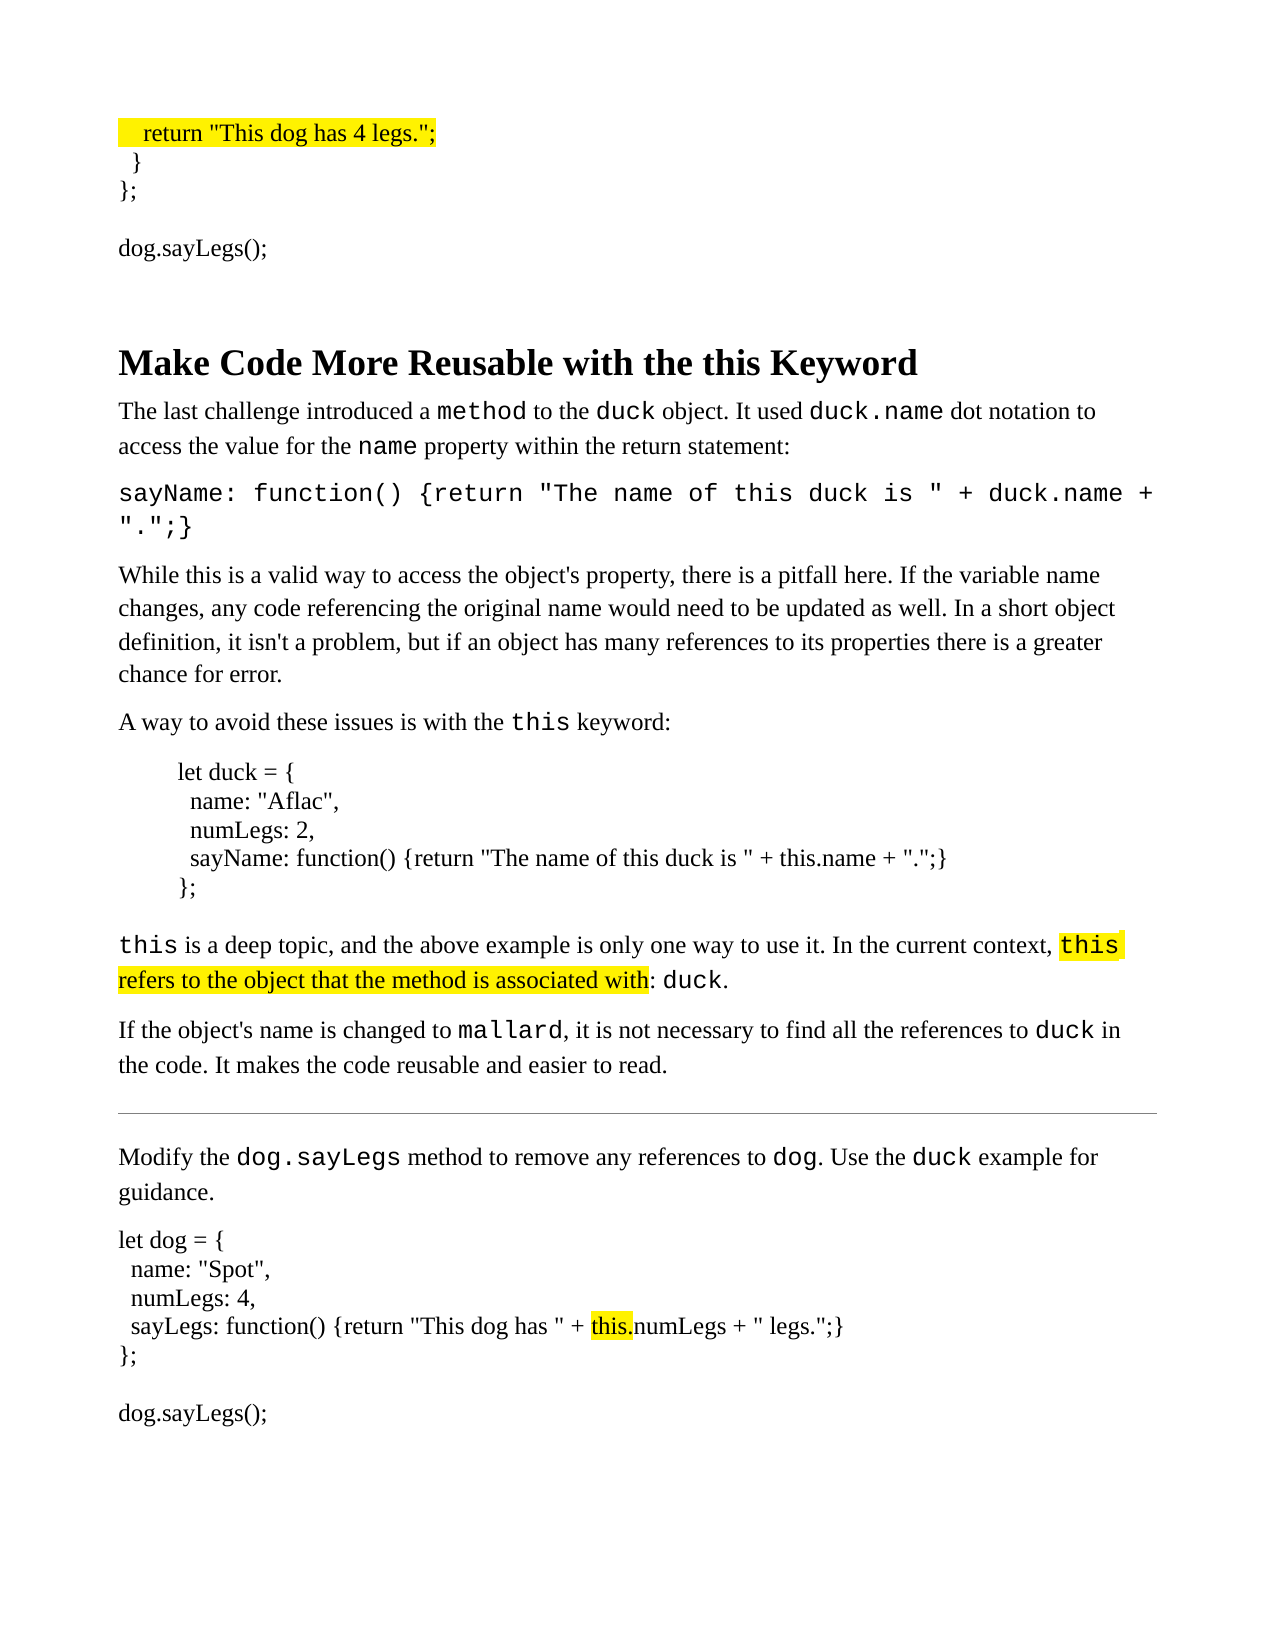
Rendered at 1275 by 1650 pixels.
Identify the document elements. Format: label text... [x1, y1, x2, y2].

text this is a deep topic, and the above example is only one way to use it. In the current context, this refers to the object that the method is associated with: duck. [118, 930, 1157, 996]
text return "This dog has 4 legs."; [118, 118, 1157, 147]
text let duck = { name: "Aflac", numLegs: 2, sayName: function() {return "The name of this duck is " + this.name + ".";} }; [177, 757, 1098, 901]
text }; [118, 1340, 1157, 1369]
text dog.sayLegs(); [118, 1398, 1157, 1426]
text dog.sayLegs(); [118, 233, 1157, 262]
text let dog = { [118, 1225, 1157, 1254]
subtitle Make Code More Reusable with the this Keyword [118, 340, 1157, 383]
text }; [118, 176, 1157, 204]
text } [118, 147, 1157, 176]
text name: "Spot", [118, 1254, 1157, 1283]
text sayName: function() {return "The name of this duck is " + duck.name + ".";} [118, 481, 1157, 542]
text The last challenge introduced a method to the duck object. It used duck.name dot notation to access the value for the name property within the return statement: [118, 396, 1157, 462]
text If the object's name is changed to mallard, it is not necessary to find all the references to duck in the code. It makes the code reusable and easier to read. [118, 1016, 1157, 1079]
text sayLegs: function() {return "This dog has " + this.numLegs + " legs.";} [118, 1311, 1157, 1340]
text A way to avoid these issues is with the this keyword: [118, 707, 1157, 738]
text While this is a valid way to access the object's property, there is a pitfall here. If the variable name changes, any code referencing the original name would need to be updated as well. In a short object definition, it isn't a problem, but if an object has many references to its properties there is a greater chance for error. [118, 561, 1157, 688]
text numLegs: 4, [118, 1283, 1157, 1311]
text Modify the dog.sayLegs method to remove any references to dog. Use the duck example for guidance. [118, 1142, 1157, 1206]
